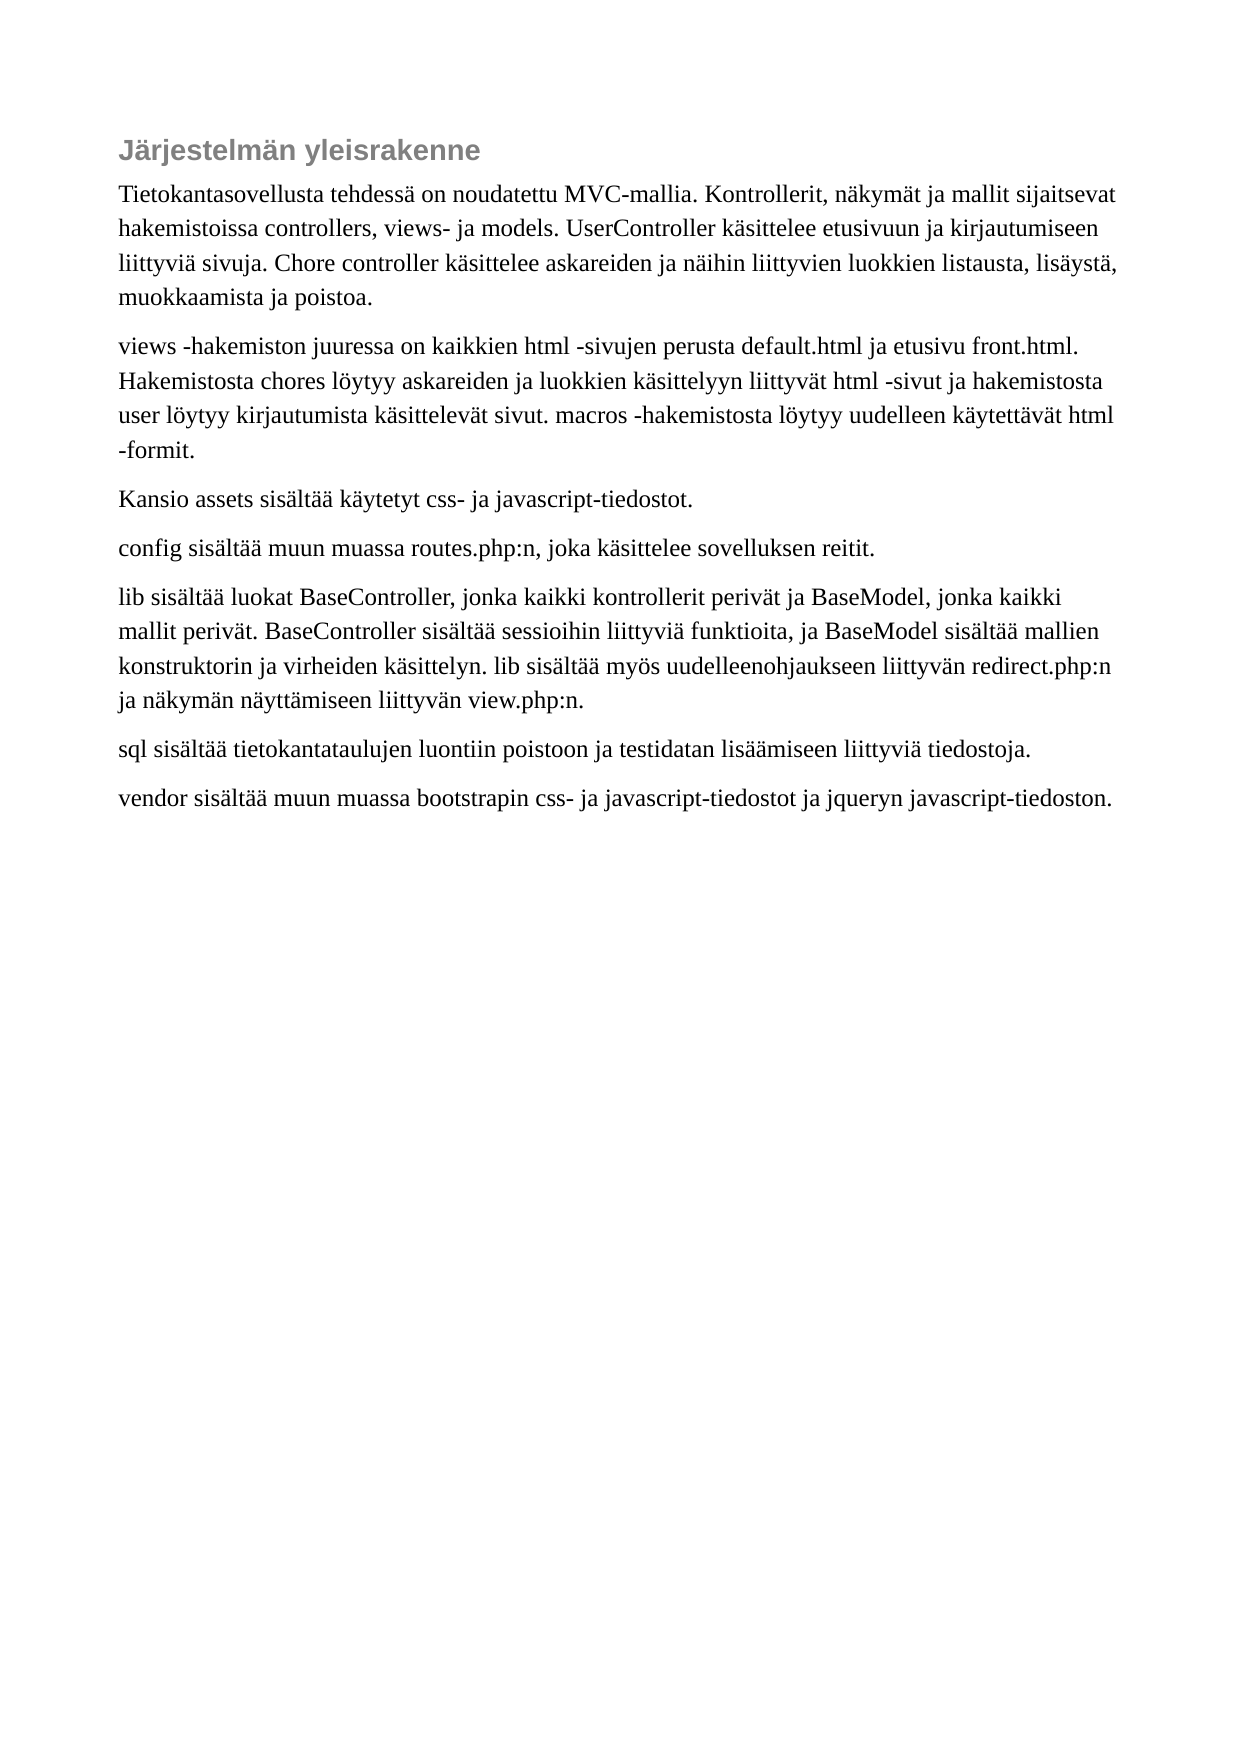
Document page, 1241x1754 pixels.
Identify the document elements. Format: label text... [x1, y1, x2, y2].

text vendor sisältää muun muassa bootstrapin css- ja javascript-tiedostot ja jqueryn javascript-tiedoston. [118, 783, 1122, 812]
text config sisältää muun muassa routes.php:n, joka käsittelee sovelluksen reitit. [118, 533, 1122, 562]
text lib sisältää luokat BaseController, jonka kaikki kontrollerit perivät ja BaseModel, jonka kaikki mallit perivät. BaseController sisältää sessioihin liittyviä funktioita, ja BaseModel sisältää mallien konstruktorin ja virheiden käsittelyn. lib sisältää myös uudelleenohjaukseen liittyvän redirect.php:n ja näkymän näyttämiseen liittyvän view.php:n. [118, 582, 1122, 714]
text sql sisältää tietokantataulujen luontiin poistoon ja testidatan lisäämiseen liittyviä tiedostoja. [118, 734, 1122, 763]
text Kansio assets sisältää käytetyt css- ja javascript-tiedostot. [118, 484, 1122, 512]
text views -hakemiston juuressa on kaikkien html -sivujen perusta default.html ja etusivu front.html. Hakemistosta chores löytyy askareiden ja luokkien käsittelyyn liittyvät html -sivut ja hakemistosta user löytyy kirjautumista käsittelevät sivut. macros -hakemistosta löytyy uudelleen käytettävät html -formit. [118, 331, 1122, 463]
text Tietokantasovellusta tehdessä on noudatettu MVC-mallia. Kontrollerit, näkymät ja mallit sijaitsevat hakemistoissa controllers, views- ja models. UserController käsittelee etusivuun ja kirjautumiseen liittyviä sivuja. Chore controller käsittelee askareiden ja näihin liittyvien luokkien listausta, lisäystä, muokkaamista ja poistoa. [118, 179, 1122, 311]
subtitle Järjestelmän yleisrakenne [118, 133, 1122, 166]
